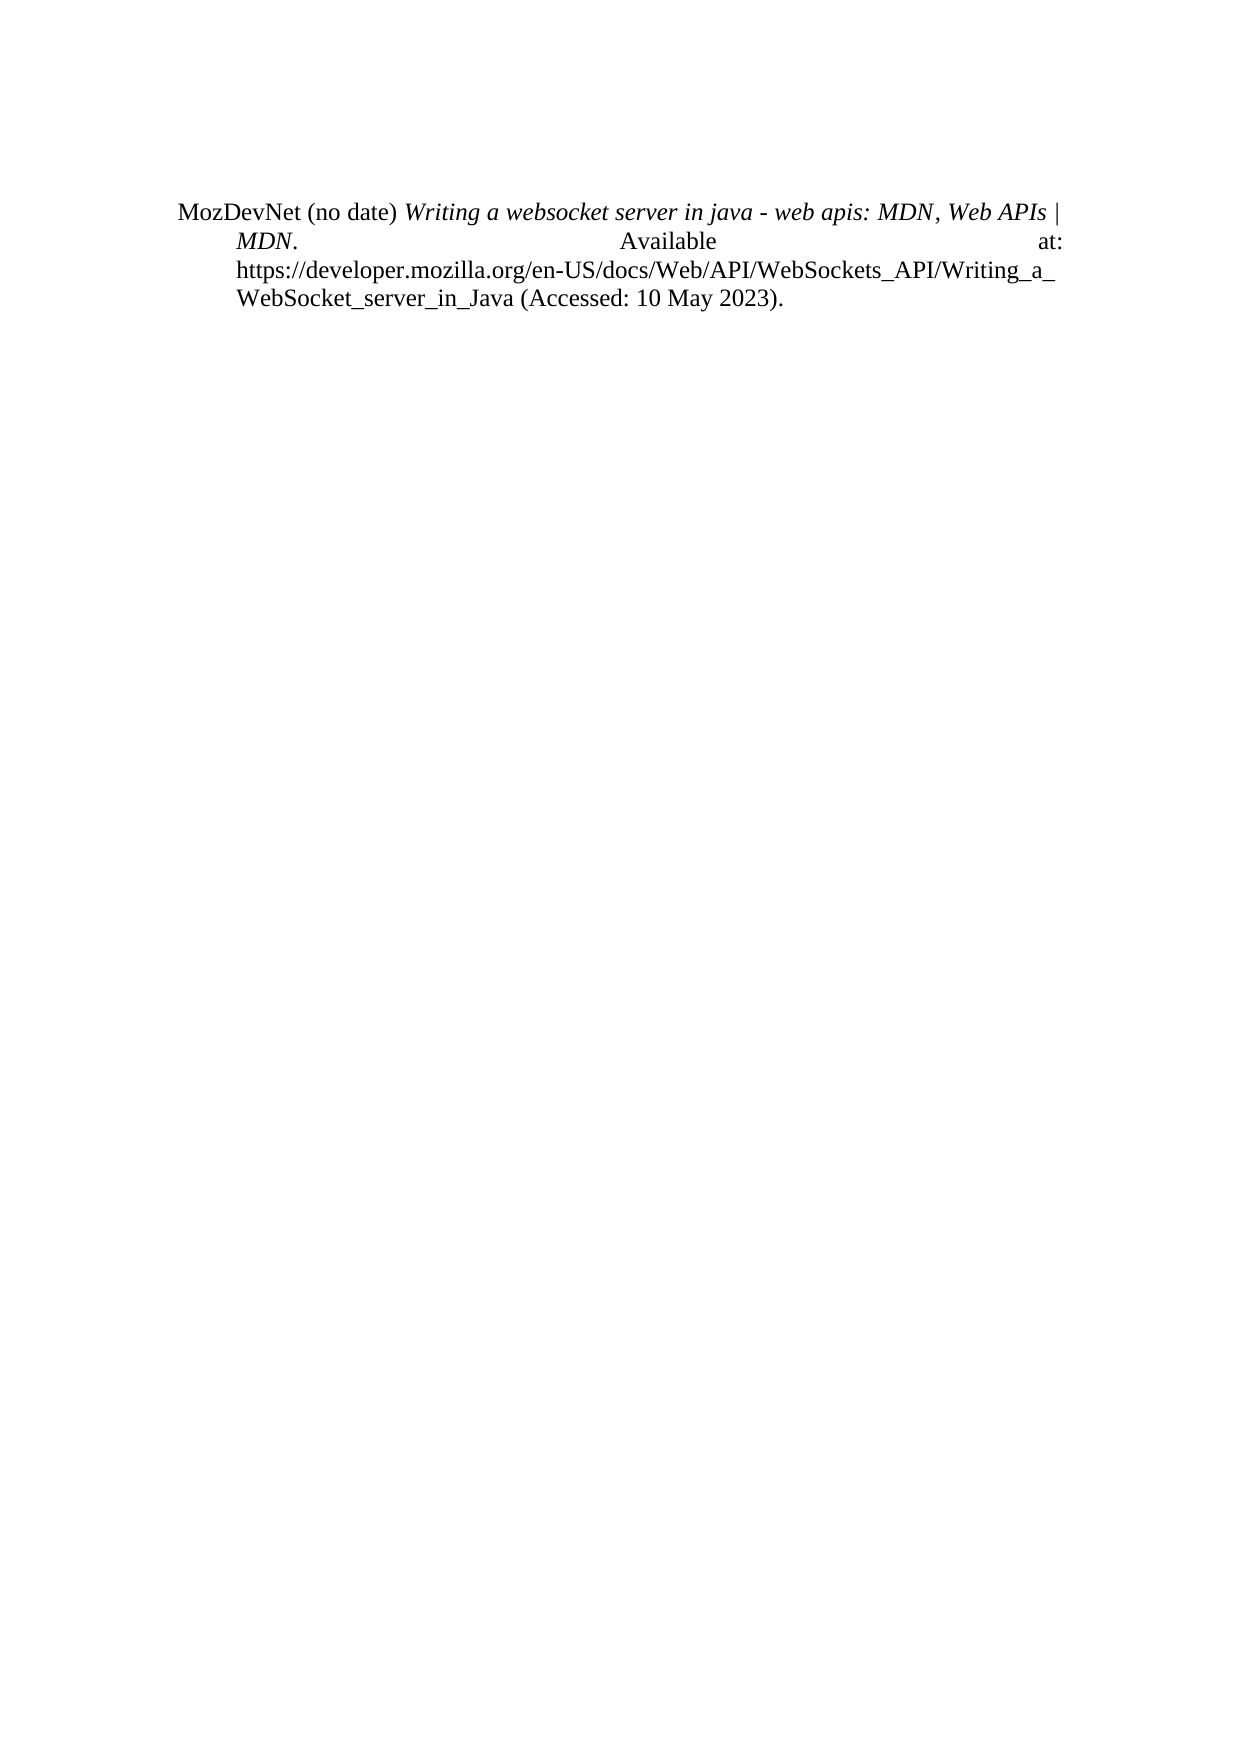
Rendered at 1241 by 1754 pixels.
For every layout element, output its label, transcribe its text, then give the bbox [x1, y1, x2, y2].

text MozDevNet (no date) Writing a websocket server in java - web apis: MDN, Web APIs | MDN. Available at: https://developer.mozilla.org/en-US/docs/Web/API/WebSockets_API/Writing_a_WebSocket_server_in_Java (Accessed: 10 May 2023). [177, 197, 1063, 312]
